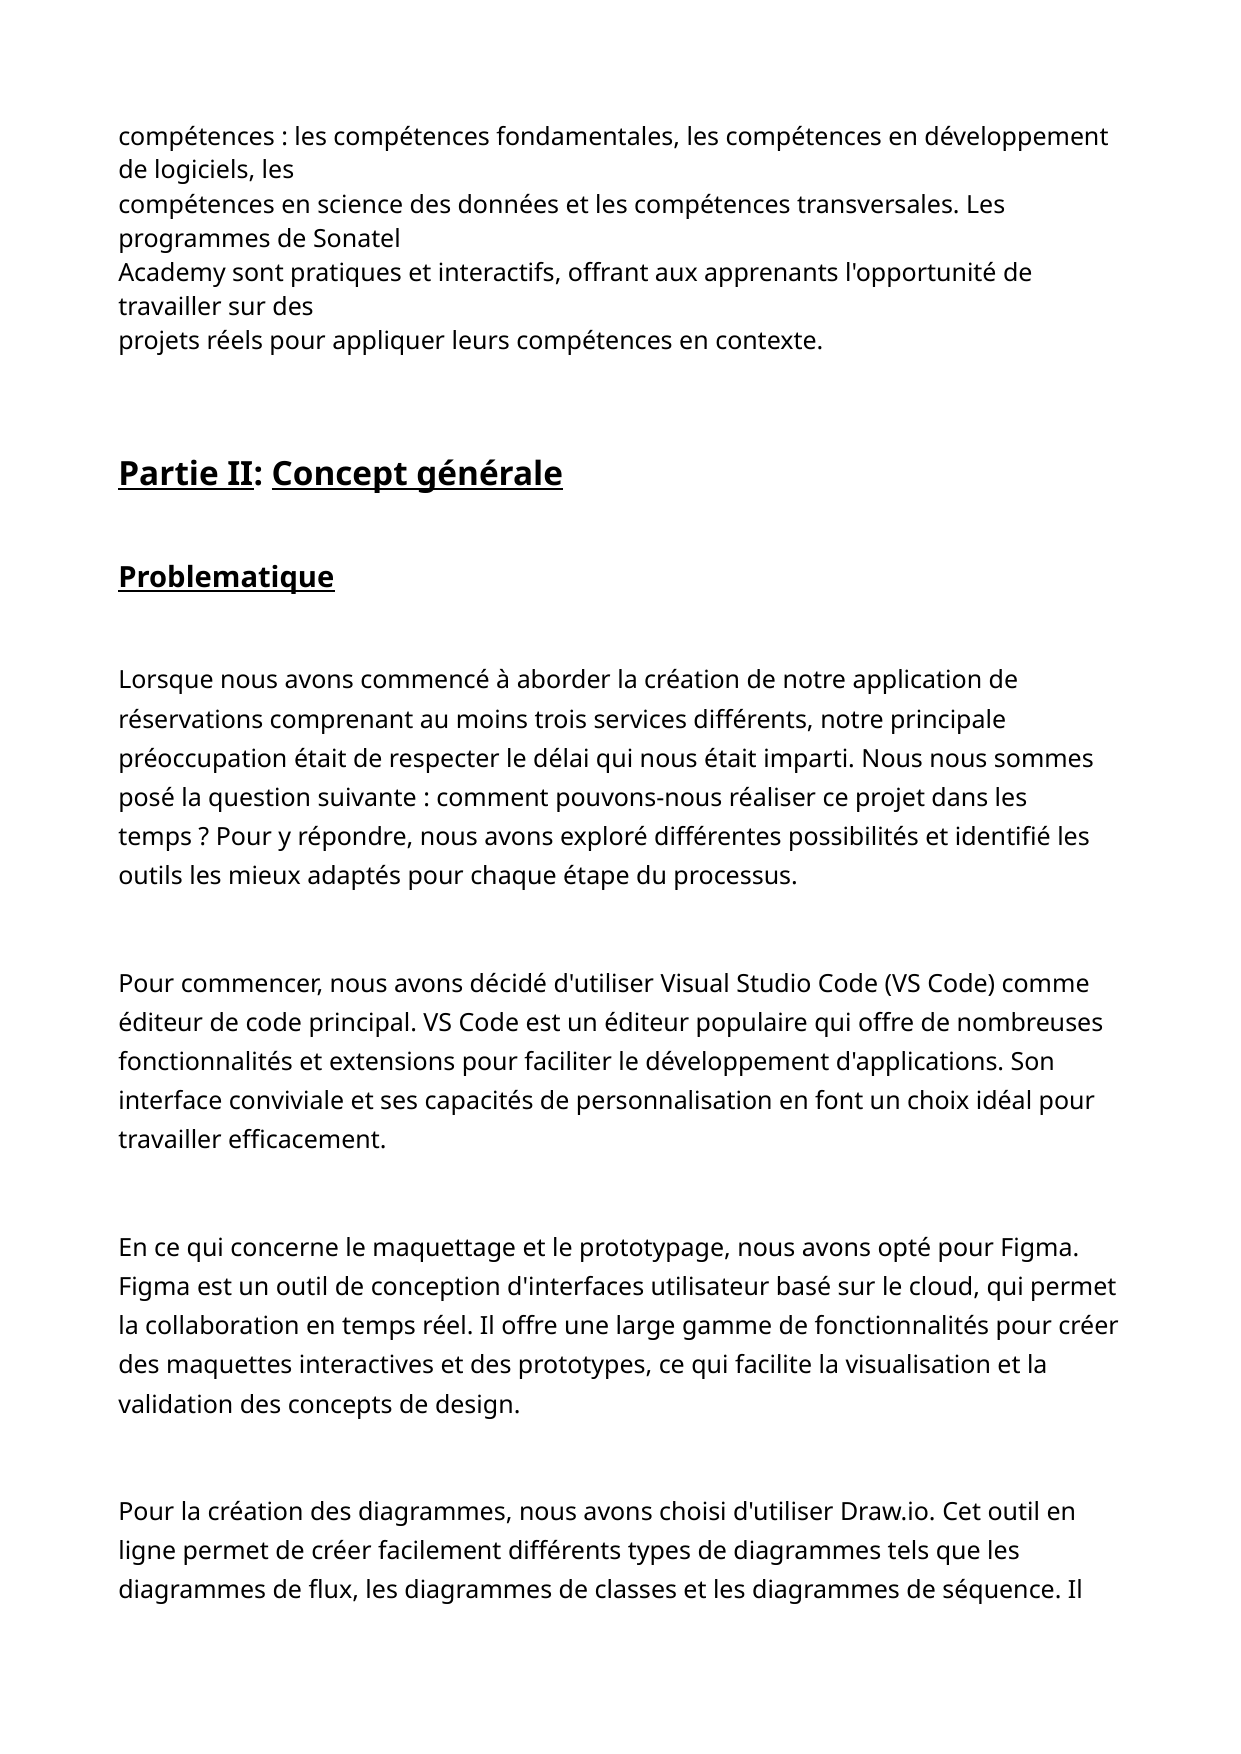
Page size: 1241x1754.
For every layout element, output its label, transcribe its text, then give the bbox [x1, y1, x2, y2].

text En ce qui concerne le maquettage et le prototypage, nous avons opté pour Figma. Figma est un outil de conception d'interfaces utilisateur basé sur le cloud, qui permet la collaboration en temps réel. Il offre une large gamme de fonctionnalités pour créer des maquettes interactives et des prototypes, ce qui facilite la visualisation et la validation des concepts de design. [118, 1230, 1122, 1420]
text Academy sont pratiques et interactifs, offrant aux apprenants l'opportunité de travailler sur des [118, 254, 1122, 322]
text Pour commencer, nous avons décidé d'utiliser Visual Studio Code (VS Code) comme éditeur de code principal. VS Code est un éditeur populaire qui offre de nombreuses fonctionnalités et extensions pour faciliter le développement d'applications. Son interface conviviale et ses capacités de personnalisation en font un choix idéal pour travailler efficacement. [118, 966, 1122, 1156]
subtitle Problematique [118, 556, 1122, 596]
text compétences : les compétences fondamentales, les compétences en développement de logiciels, les [118, 118, 1122, 186]
text Lorsque nous avons commencé à aborder la création de notre application de réservations comprenant au moins trois services différents, notre principale préoccupation était de respecter le délai qui nous était imparti. Nous nous sommes posé la question suivante : comment pouvons-nous réaliser ce projet dans les temps ? Pour y répondre, nous avons exploré différentes possibilités et identifié les outils les mieux adaptés pour chaque étape du processus. [118, 662, 1122, 892]
text projets réels pour appliquer leurs compétences en contexte. [118, 322, 1122, 357]
text compétences en science des données et les compétences transversales. Les programmes de Sonatel [118, 186, 1122, 254]
text Pour la création des diagrammes, nous avons choisi d'utiliser Draw.io. Cet outil en ligne permet de créer facilement différents types de diagrammes tels que les diagrammes de flux, les diagrammes de classes et les diagrammes de séquence. Il [118, 1494, 1122, 1606]
subtitle Partie II: Concept générale [118, 450, 1122, 495]
